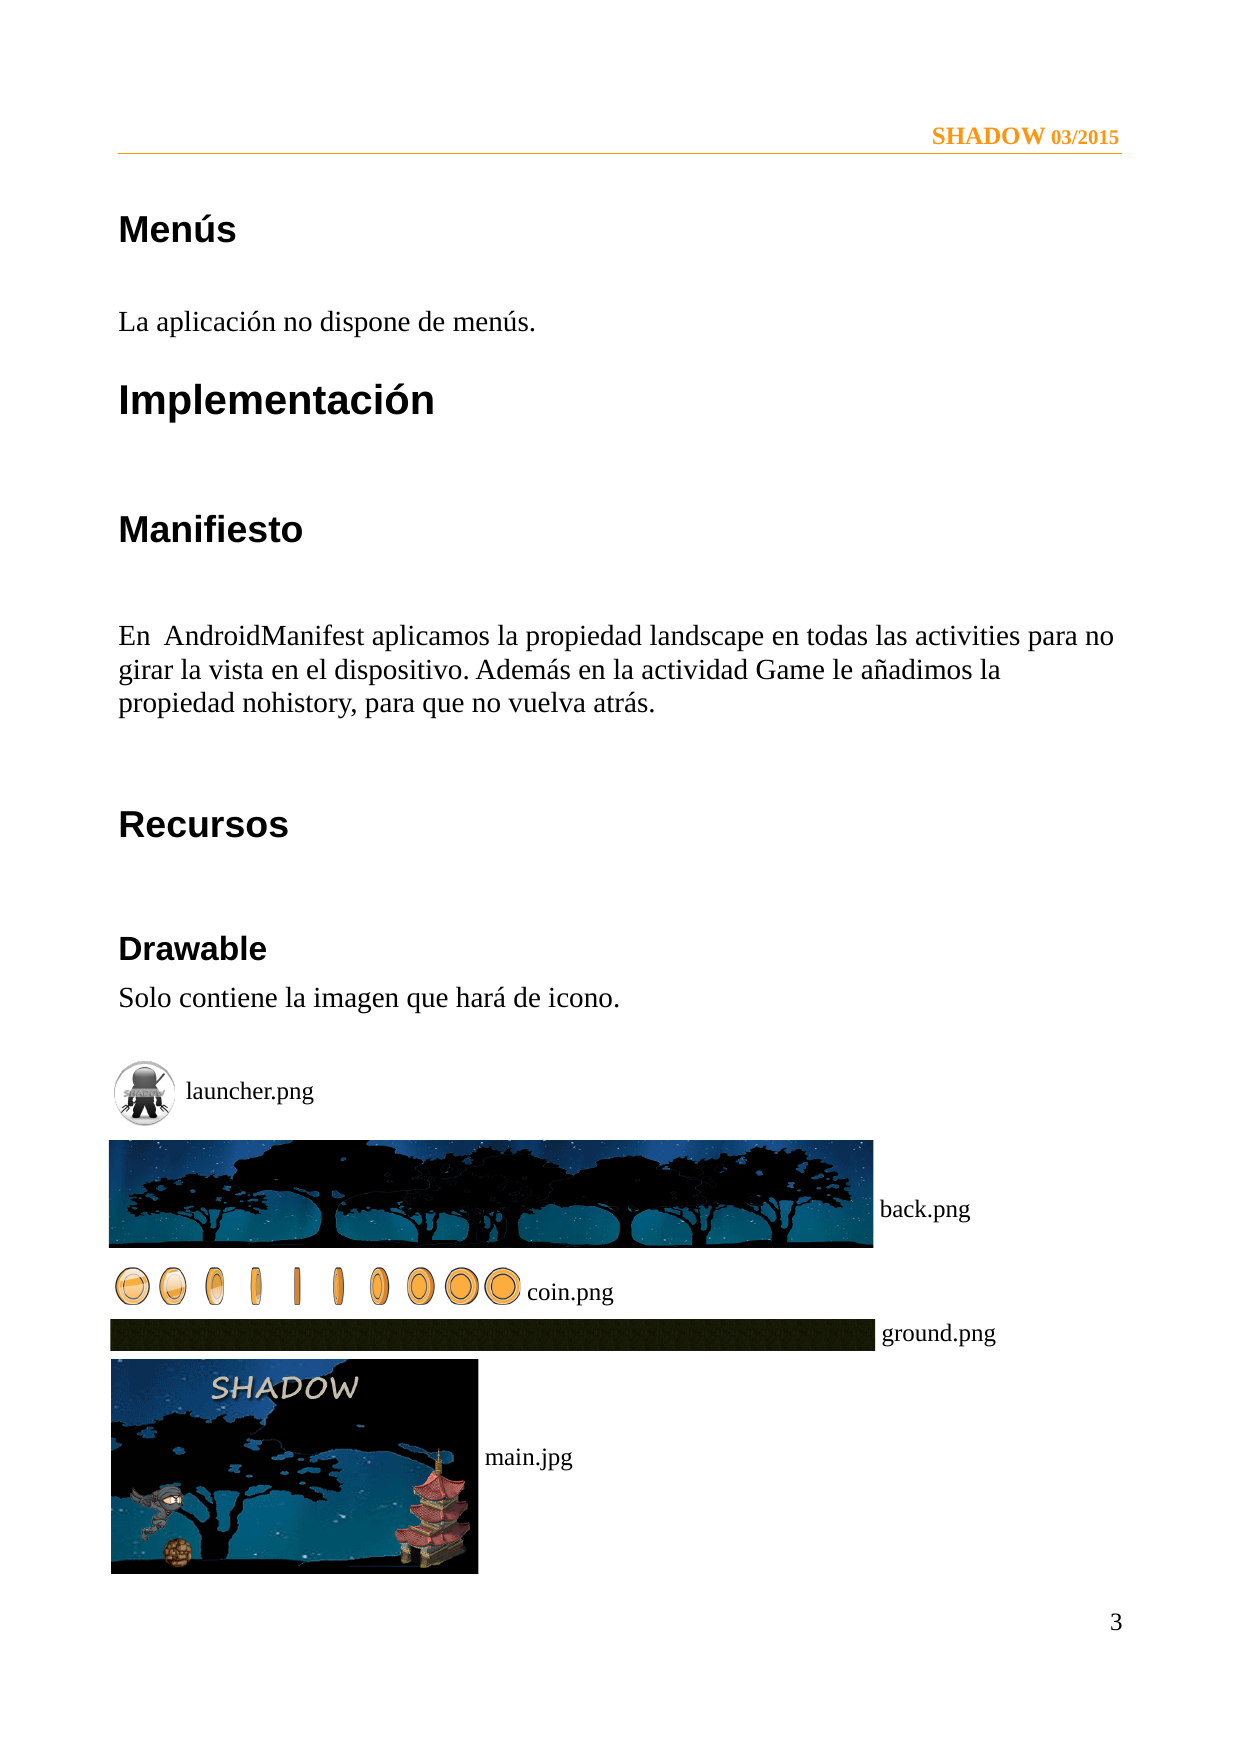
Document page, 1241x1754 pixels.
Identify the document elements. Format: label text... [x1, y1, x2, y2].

text launcher.png [179, 1072, 1122, 1106]
text Solo contiene la imagen que hará de icono. [118, 980, 1122, 1014]
picture [108, 1140, 874, 1248]
text coin.png [118, 1277, 1122, 1306]
title Implementación [118, 376, 1122, 423]
subtitle Menús [118, 208, 1122, 251]
subtitle Drawable [118, 929, 1122, 968]
picture [111, 1359, 479, 1574]
subtitle Manifiesto [118, 507, 1122, 550]
text ground.png [118, 1318, 1122, 1347]
text back.png [874, 1194, 1122, 1223]
text main.jpg [479, 1442, 1122, 1471]
subtitle Recursos [118, 802, 1122, 846]
picture [110, 1058, 179, 1127]
text En AndroidManifest aplicamos la propiedad landscape en todas las activities para no girar la vista en el dispositivo. Además en la actividad Game le añadimos la propiedad nohistory, para que no vuelva atrás. [118, 618, 1122, 719]
text La aplicación no dispone de menús. [118, 304, 1122, 338]
picture [110, 1319, 876, 1351]
picture [110, 1267, 521, 1305]
